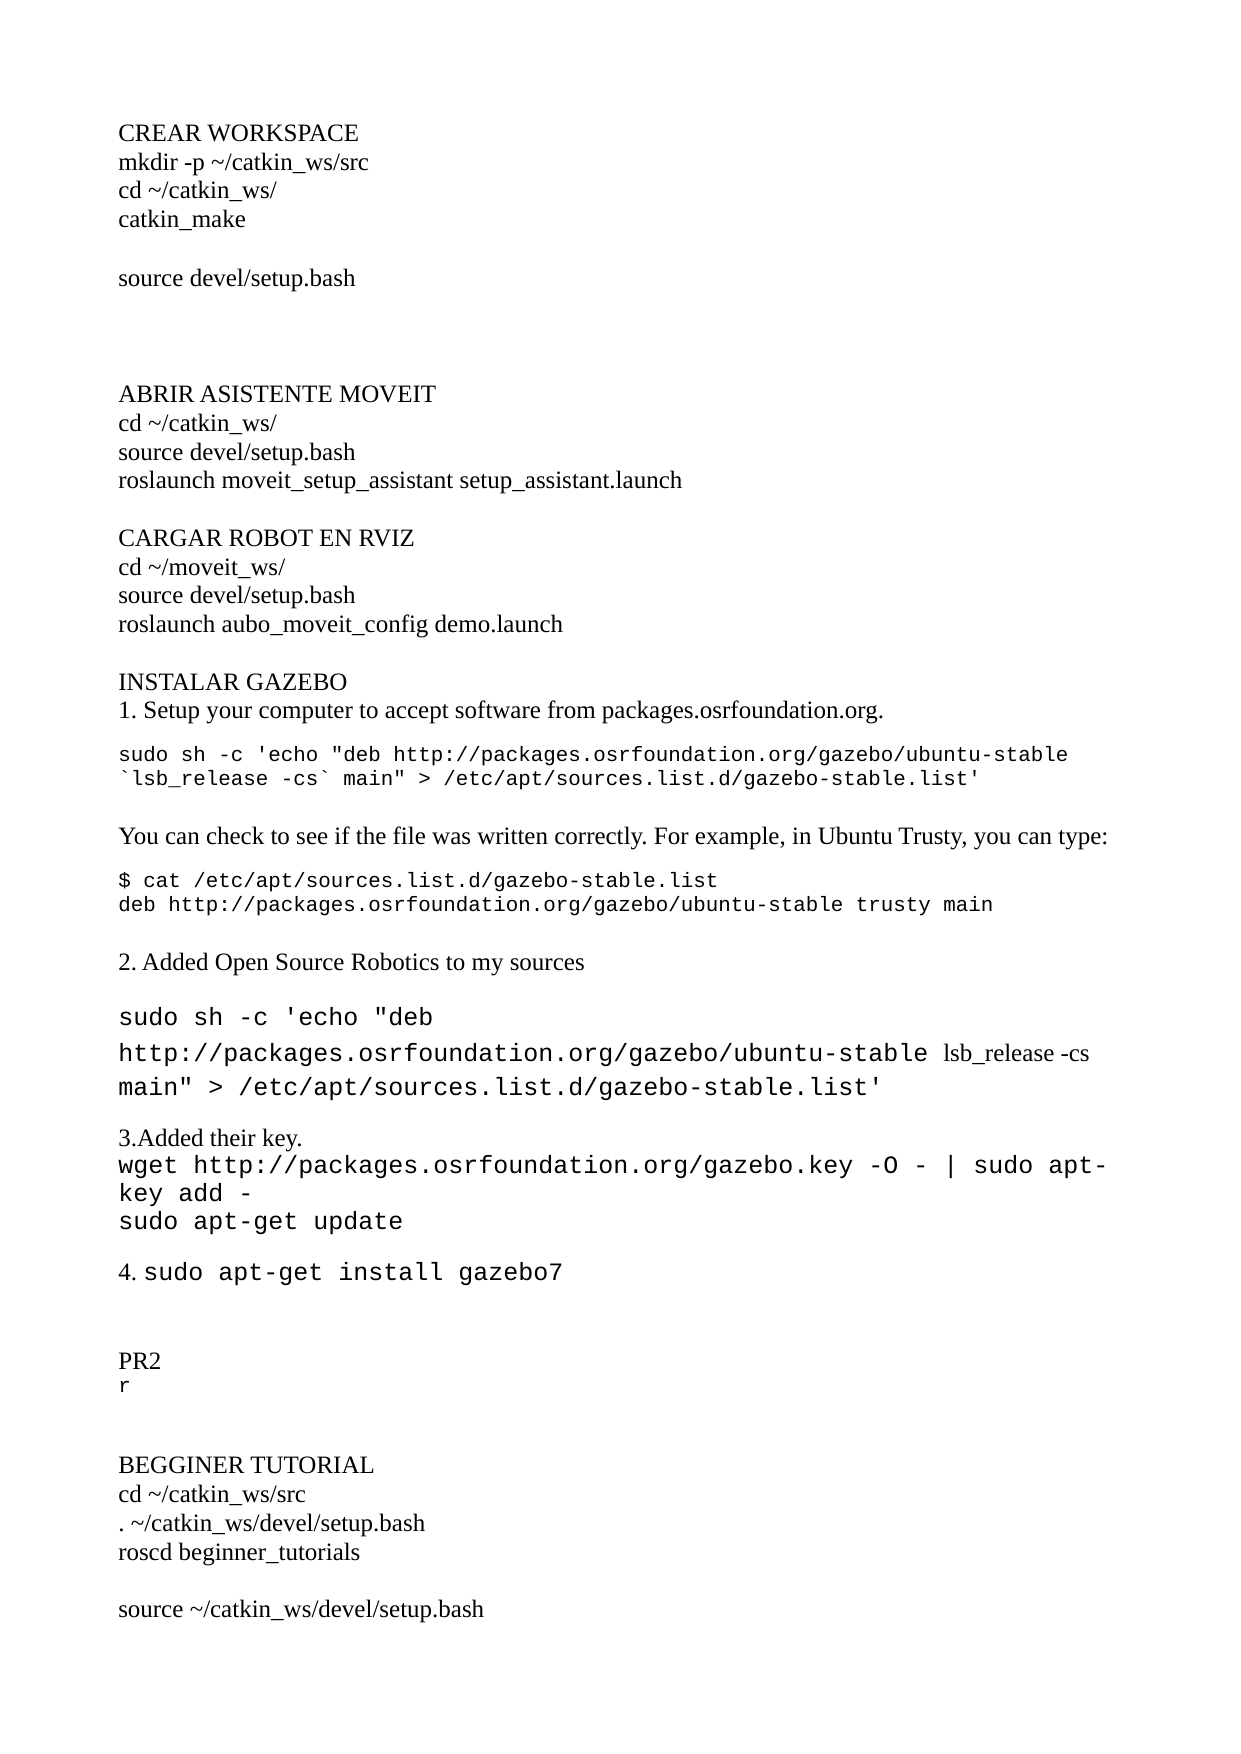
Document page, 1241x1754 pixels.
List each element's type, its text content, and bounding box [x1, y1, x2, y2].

text roslaunch moveit_setup_assistant setup_assistant.launch [118, 465, 1122, 494]
text sudo apt-get update [118, 1209, 1122, 1237]
text source devel/setup.bash [118, 437, 1122, 465]
text catkin_make [118, 204, 1122, 233]
text cd ~/moveit_ws/ [118, 552, 1122, 580]
text mkdir -p ~/catkin_ws/src [118, 147, 1122, 176]
text 2. Added Open Source Robotics to my sources [118, 947, 1122, 976]
text You can check to see if the file was written correctly. For example, in Ubuntu Trusty, you can type: [118, 821, 1122, 850]
text wget http://packages.osrfoundation.org/gazebo.key -O - | sudo apt-key add - [118, 1152, 1122, 1209]
text CREAR WORKSPACE [118, 118, 1122, 147]
text 4. sudo apt-get install gazebo7 [118, 1257, 1122, 1288]
text . ~/catkin_ws/devel/setup.bash [118, 1508, 1122, 1537]
text source ~/catkin_ws/devel/setup.bash [118, 1594, 1122, 1623]
text cd ~/catkin_ws/src [118, 1479, 1122, 1508]
text $ cat /etc/apt/sources.list.d/gazebo-stable.list [118, 870, 1122, 894]
text source devel/setup.bash [118, 580, 1122, 609]
text deb http://packages.osrfoundation.org/gazebo/ubuntu-stable trusty main [118, 894, 1122, 917]
text source devel/setup.bash [118, 263, 1122, 291]
text sudo sh -c 'echo "deb http://packages.osrfoundation.org/gazebo/ubuntu-stable `lsb_release -cs` main" > /etc/apt/sources.list.d/gazebo-stable.list' [118, 744, 1122, 792]
text INSTALAR GAZEBO [118, 667, 1122, 695]
text PR2 [118, 1346, 1122, 1374]
text cd ~/catkin_ws/ [118, 176, 1122, 204]
text sudo sh -c 'echo "deb http://packages.osrfoundation.org/gazebo/ubuntu-stable lsb_release -cs main" > /etc/apt/sources.list.d/gazebo-stable.list' [118, 1004, 1122, 1103]
text ABRIR ASISTENTE MOVEIT [118, 379, 1122, 408]
text cd ~/catkin_ws/ [118, 408, 1122, 437]
text roslaunch aubo_moveit_config demo.launch [118, 609, 1122, 638]
text CARGAR ROBOT EN RVIZ [118, 523, 1122, 552]
text BEGGINER TUTORIAL [118, 1451, 1122, 1479]
text 3.Added their key. [118, 1123, 1122, 1152]
text r [118, 1374, 1122, 1398]
text 1. Setup your computer to accept software from packages.osrfoundation.org. [118, 695, 1122, 724]
text roscd beginner_tutorials [118, 1537, 1122, 1566]
